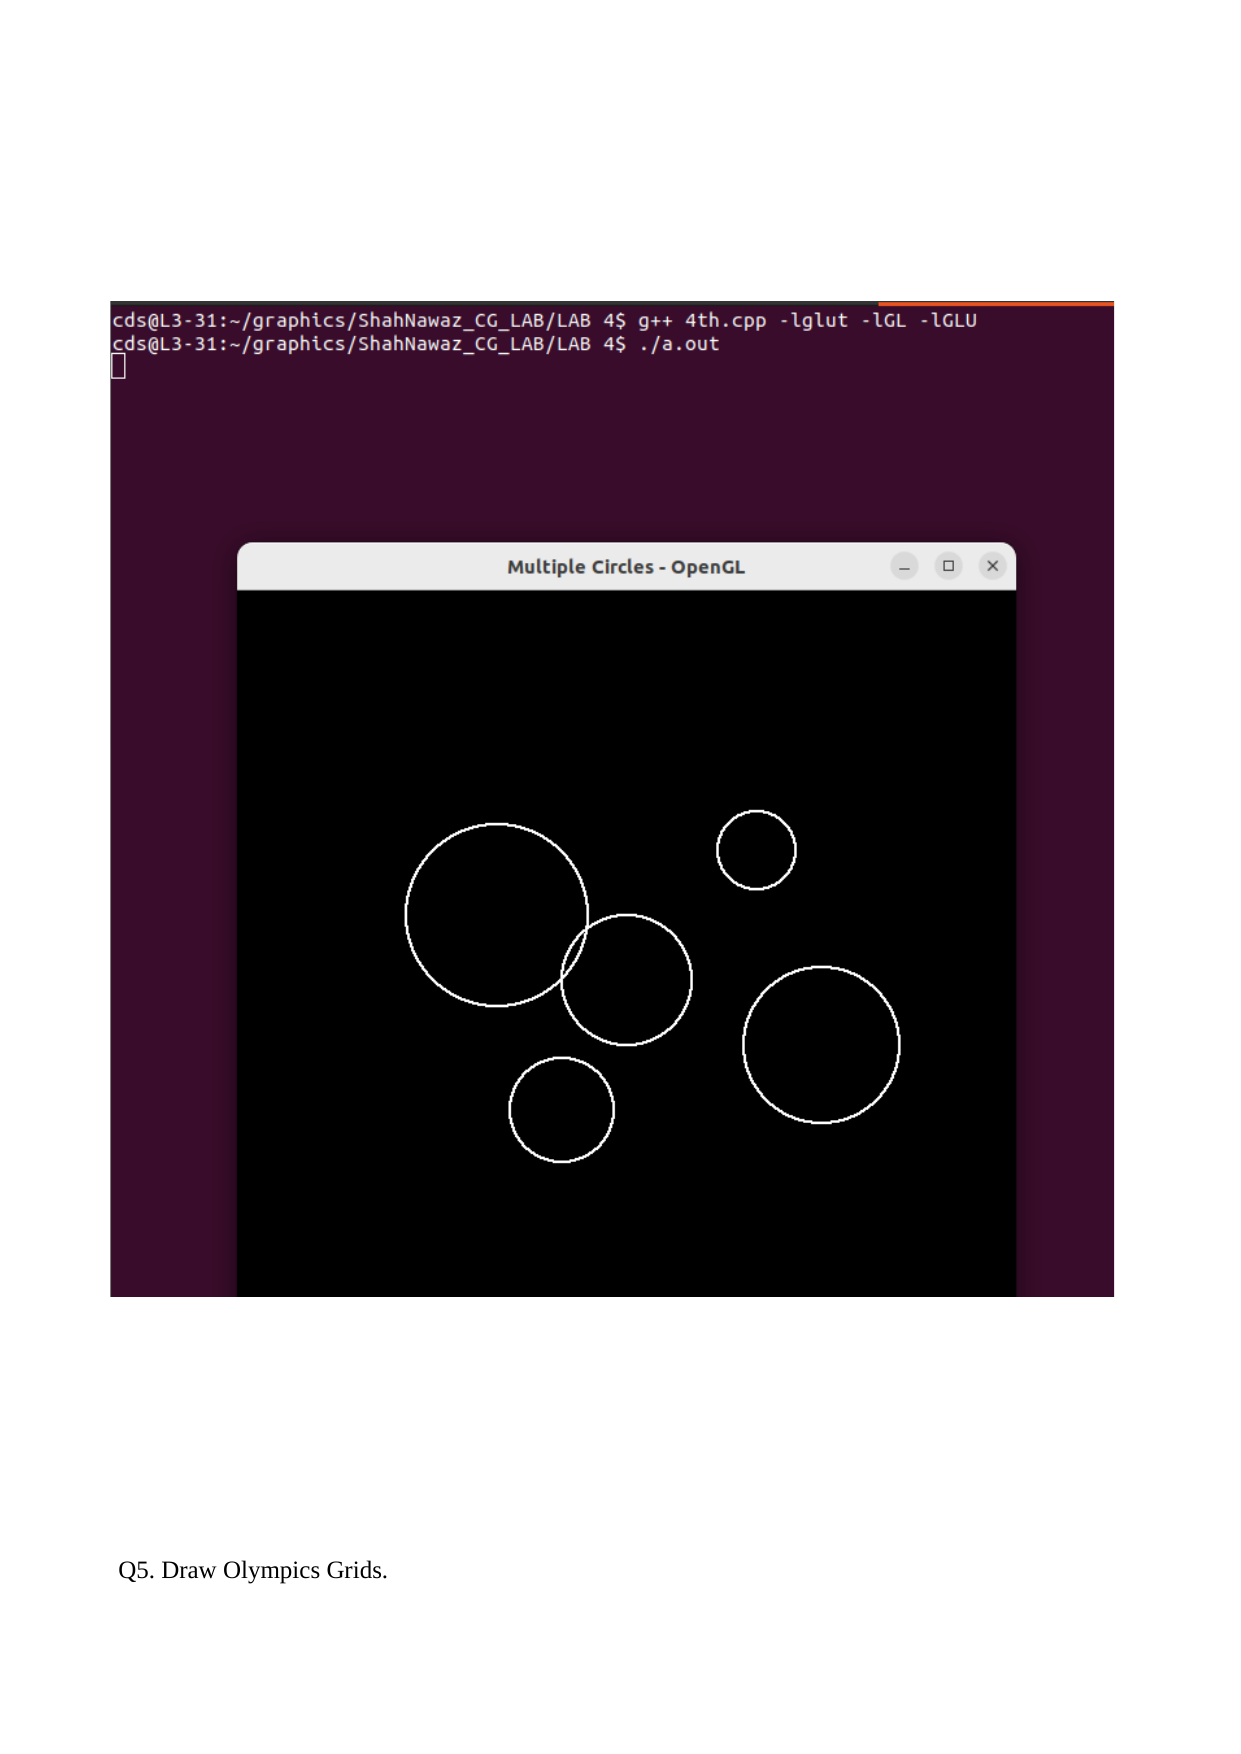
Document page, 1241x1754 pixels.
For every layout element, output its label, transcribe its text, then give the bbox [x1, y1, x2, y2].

text Q5. Draw Olympics Grids. [118, 1555, 1122, 1584]
picture [110, 301, 1115, 1297]
